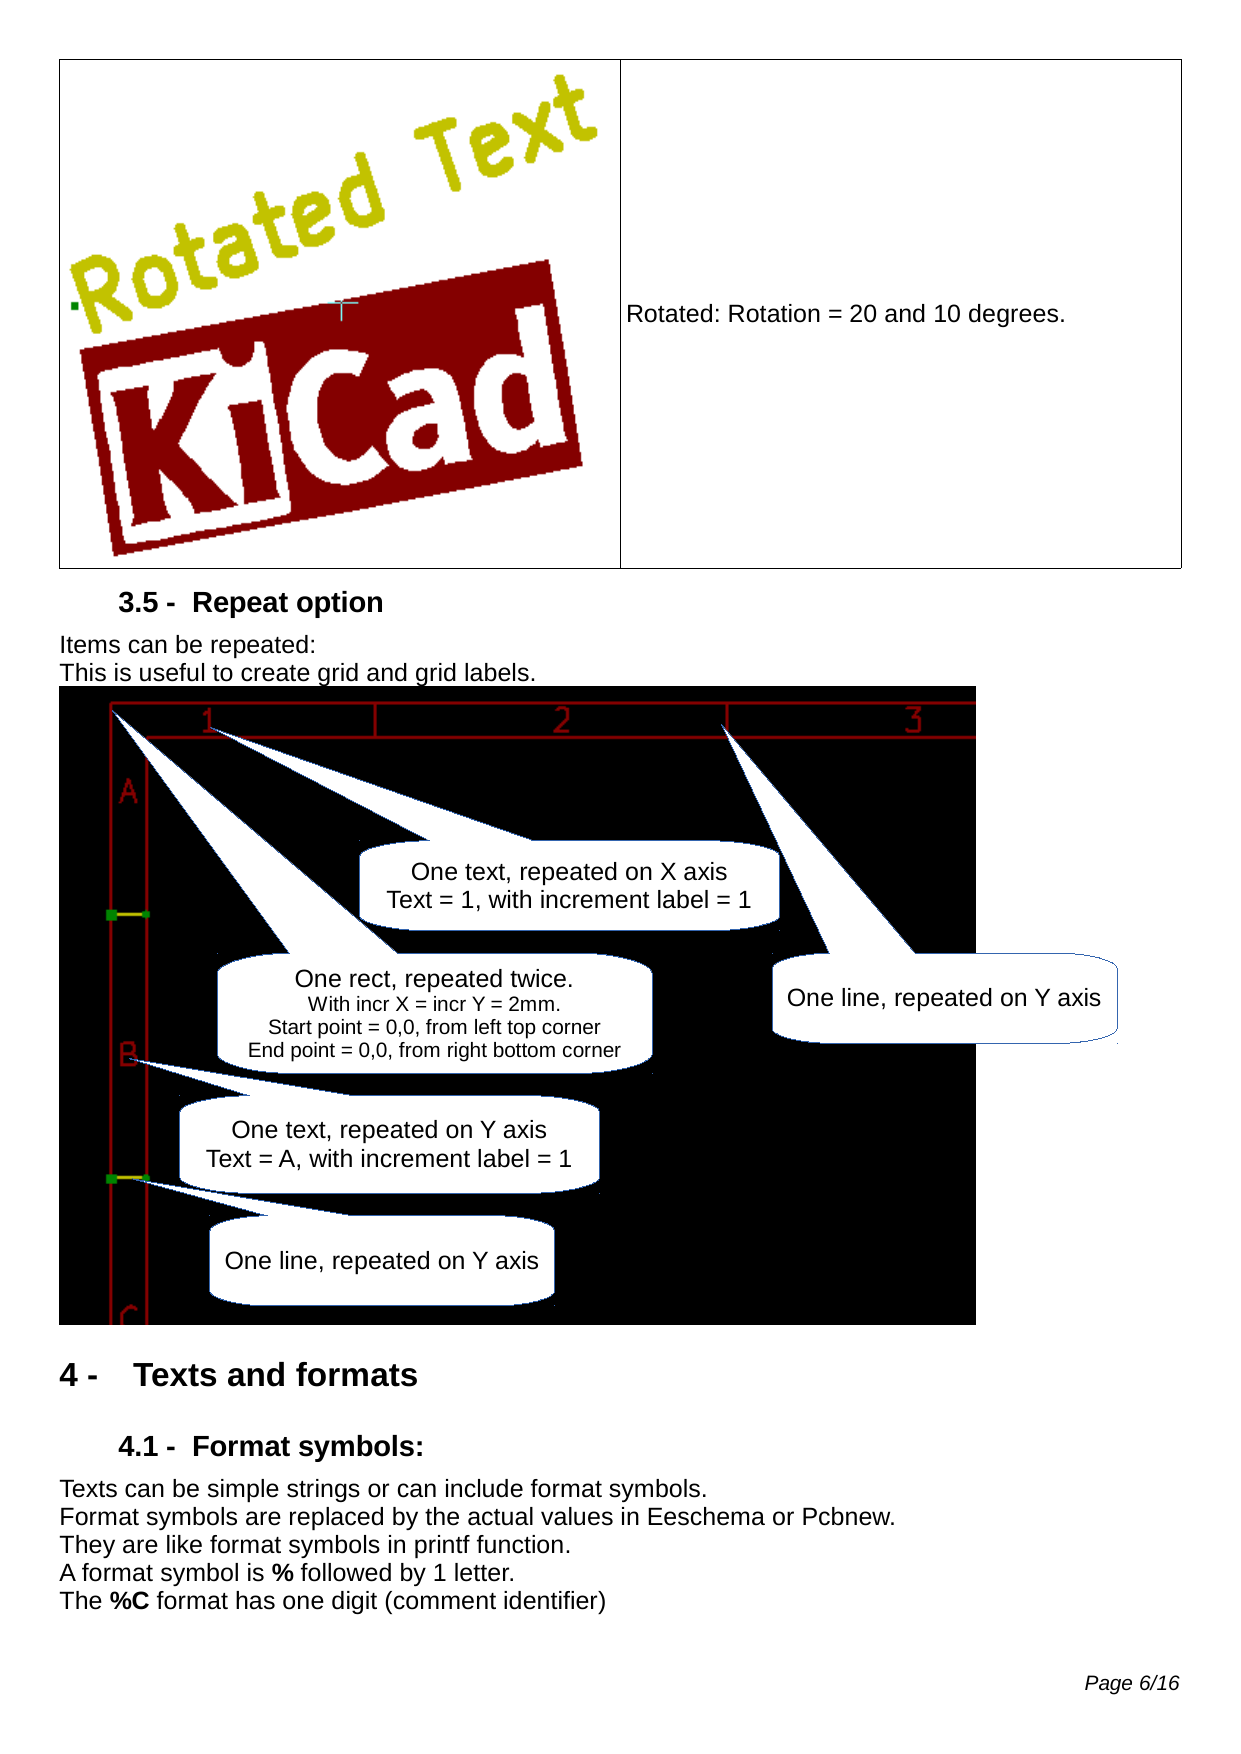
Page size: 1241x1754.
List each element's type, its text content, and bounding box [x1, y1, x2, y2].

text Items can be repeated: [59, 631, 1181, 659]
text This is useful to create grid and grid labels. [59, 659, 1181, 687]
text The %C format has one digit (comment identifier) [59, 1587, 1181, 1615]
subtitle Texts and formats [59, 1356, 1181, 1394]
table_cell Rotated: Rotation = 20 and 10 degrees. [621, 60, 1181, 568]
text Format symbols are replaced by the actual values in Eeschema or Pcbnew. [59, 1503, 1181, 1531]
subtitle Repeat option [118, 586, 1181, 618]
text Texts can be simple strings or can include format symbols. [59, 1475, 1181, 1503]
text They are like format symbols in printf function. [59, 1531, 1181, 1559]
subtitle Format symbols: [118, 1430, 1181, 1463]
table_cell [60, 60, 620, 568]
text A format symbol is % followed by 1 letter. [59, 1559, 1181, 1587]
